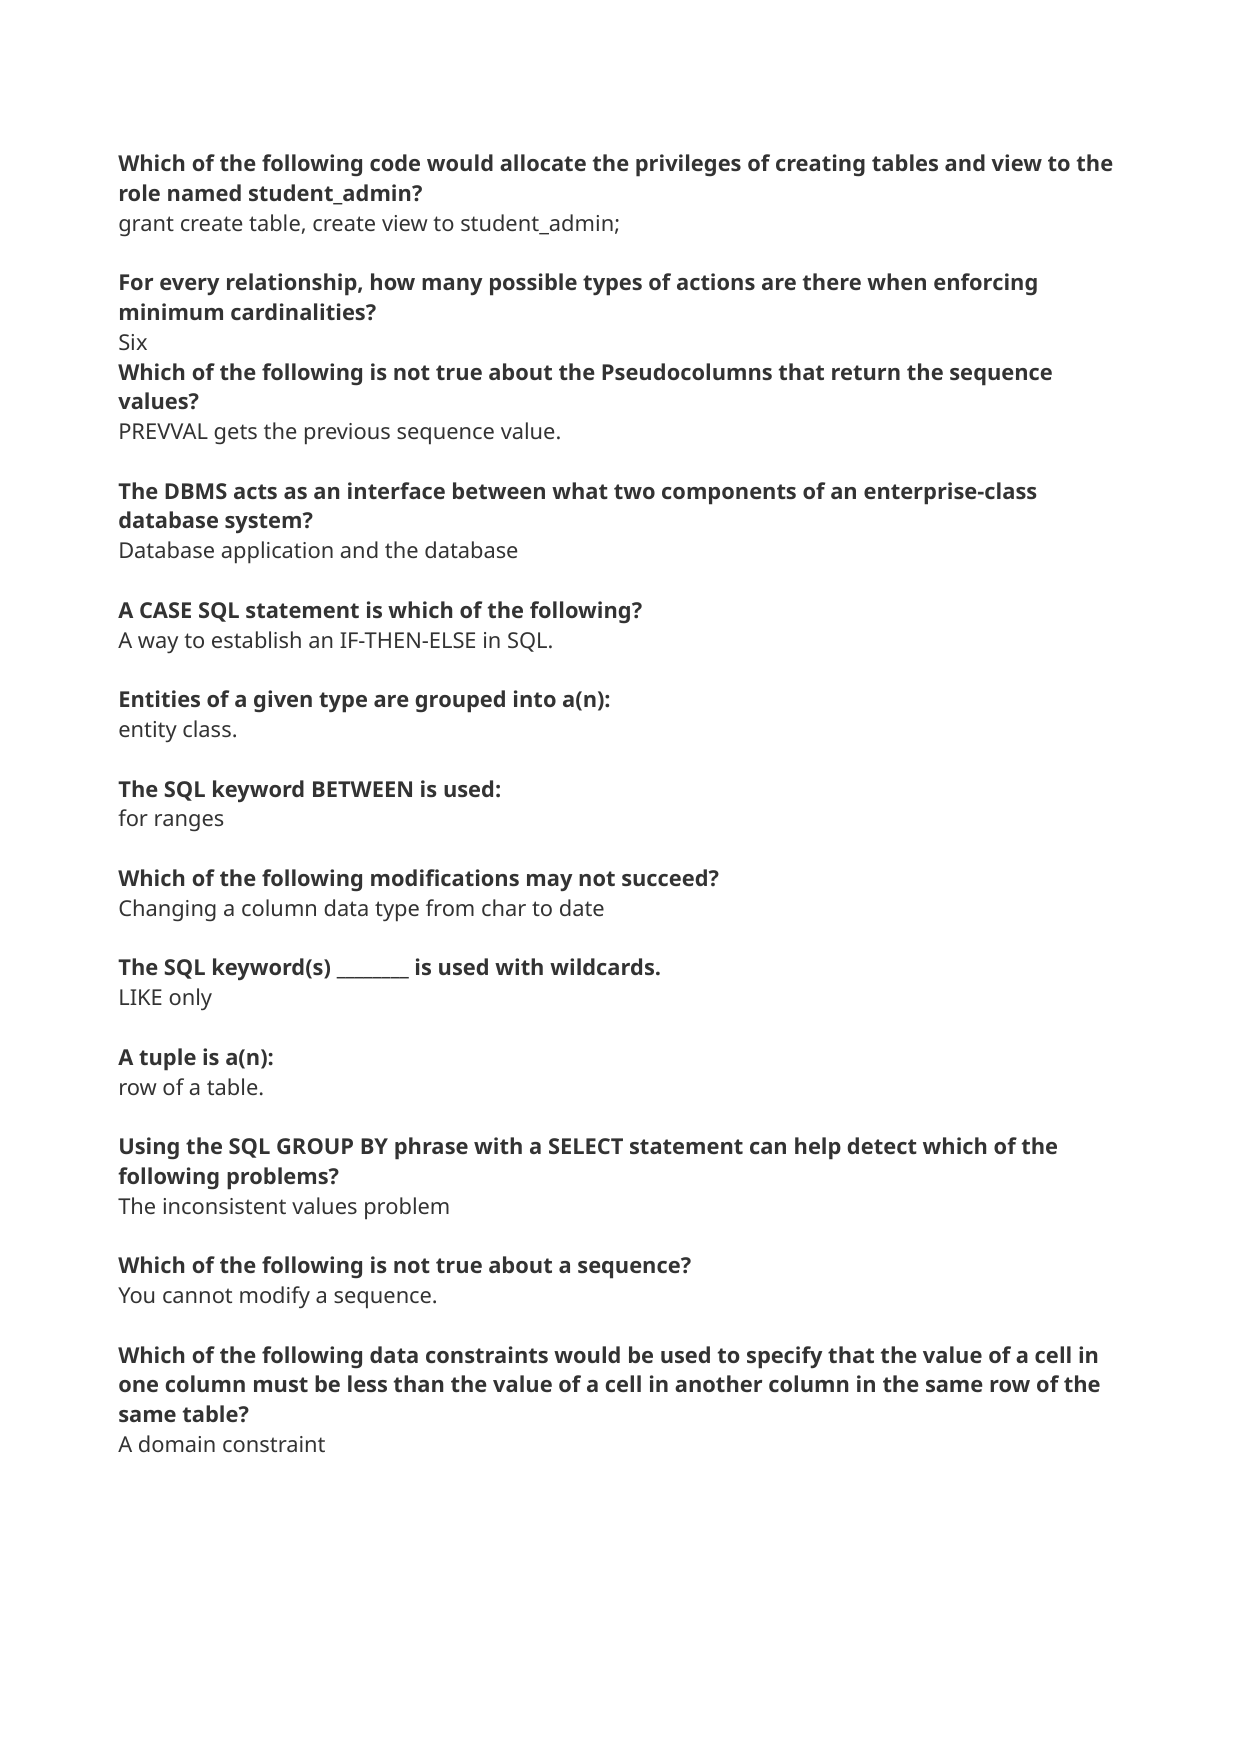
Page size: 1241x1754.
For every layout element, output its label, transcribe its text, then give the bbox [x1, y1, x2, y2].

text Which of the following is not true about the Pseudocolumns that return the sequence values? [118, 356, 1122, 416]
text for ranges [118, 803, 1122, 833]
text Using the SQL GROUP BY phrase with a SELECT statement can help detect which of the following problems? [118, 1131, 1122, 1191]
text The SQL keyword BETWEEN is used: [118, 773, 1122, 803]
text PREVVAL gets the previous sequence value. [118, 416, 1122, 446]
text grant create table, create view to student_admin; [118, 207, 1122, 237]
text You cannot modify a sequence. [118, 1280, 1122, 1310]
text The SQL keyword(s) ________ is used with wildcards. [118, 952, 1122, 982]
text A way to establish an IF-THEN-ELSE in SQL. [118, 624, 1122, 654]
text Six [118, 327, 1122, 356]
text A CASE SQL statement is which of the following? [118, 595, 1122, 624]
text The inconsistent values problem [118, 1191, 1122, 1220]
text Which of the following code would allocate the privileges of creating tables and view to the role named student_admin? [118, 148, 1122, 207]
text entity class. [118, 714, 1122, 744]
text A tuple is a(n): [118, 1042, 1122, 1071]
text Which of the following modifications may not succeed? [118, 863, 1122, 893]
text A domain constraint [118, 1429, 1122, 1459]
text Which of the following data constraints would be used to specify that the value of a cell in one column must be less than the value of a cell in another column in the same row of the same table? [118, 1339, 1122, 1429]
text row of a table. [118, 1071, 1122, 1101]
text Which of the following is not true about a sequence? [118, 1250, 1122, 1280]
text For every relationship, how many possible types of actions are there when enforcing minimum cardinalities? [118, 267, 1122, 327]
text Entities of a given type are grouped into a(n): [118, 684, 1122, 714]
text Changing a column data type from char to date [118, 893, 1122, 922]
text LIKE only [118, 982, 1122, 1012]
text The DBMS acts as an interface between what two components of an enterprise-class database system? [118, 476, 1122, 535]
text Database application and the database [118, 535, 1122, 565]
